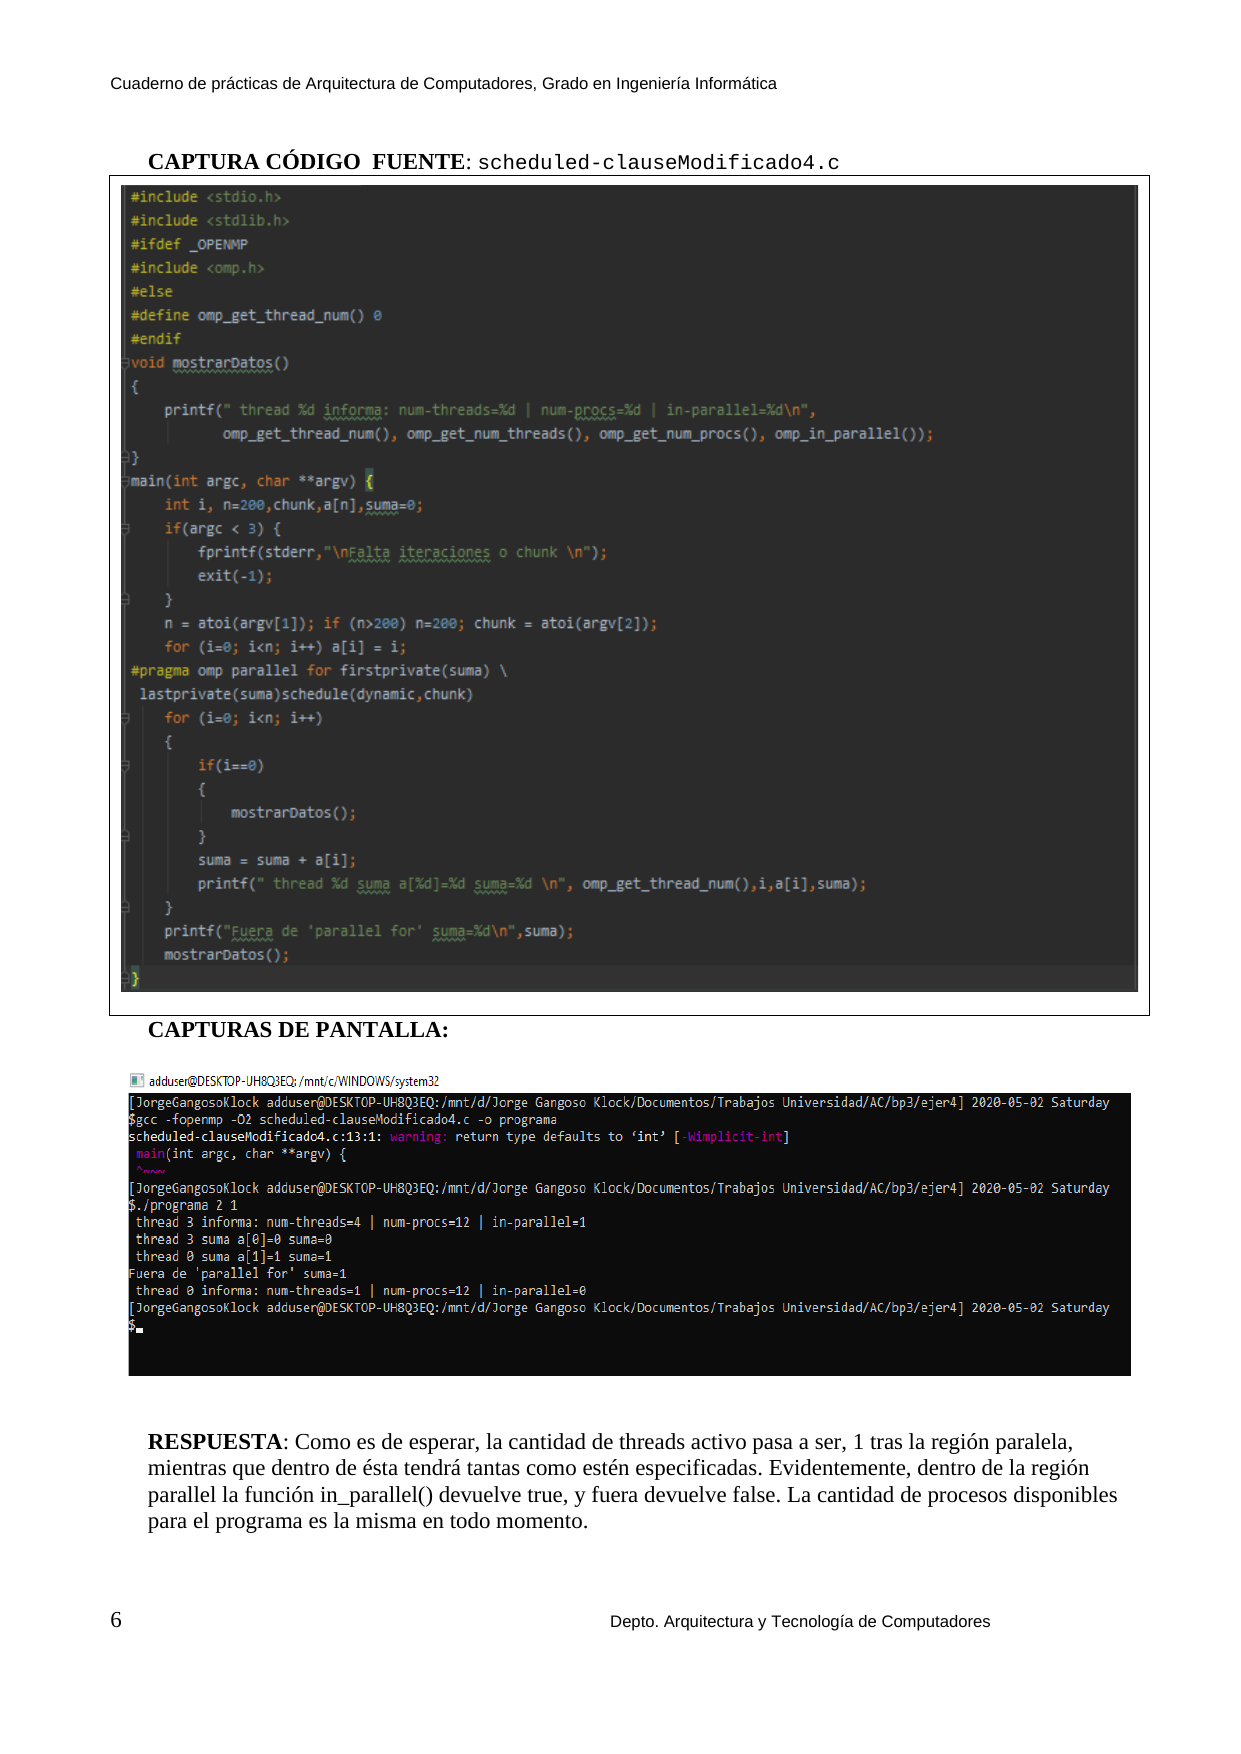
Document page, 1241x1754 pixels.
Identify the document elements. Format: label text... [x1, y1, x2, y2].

text CAPTURA CÓDIGO FUENTE: scheduled-clauseModificado4.c [148, 148, 1150, 175]
text RESPUESTA: Como es de esperar, la cantidad de threads activo pasa a ser, 1 tras la región paralela, mientras que dentro de ésta tendrá tantas como estén especificadas. Evidentemente, dentro de la región parallel la función in_parallel() devuelve true, y fuera devuelve false. La cantidad de procesos disponibles para el programa es la misma en todo momento. [148, 1428, 1150, 1533]
text CAPTURAS DE PANTALLA: [148, 1016, 1150, 1043]
picture [128, 1069, 1131, 1376]
picture [121, 185, 1139, 992]
table_header [110, 176, 1149, 1015]
